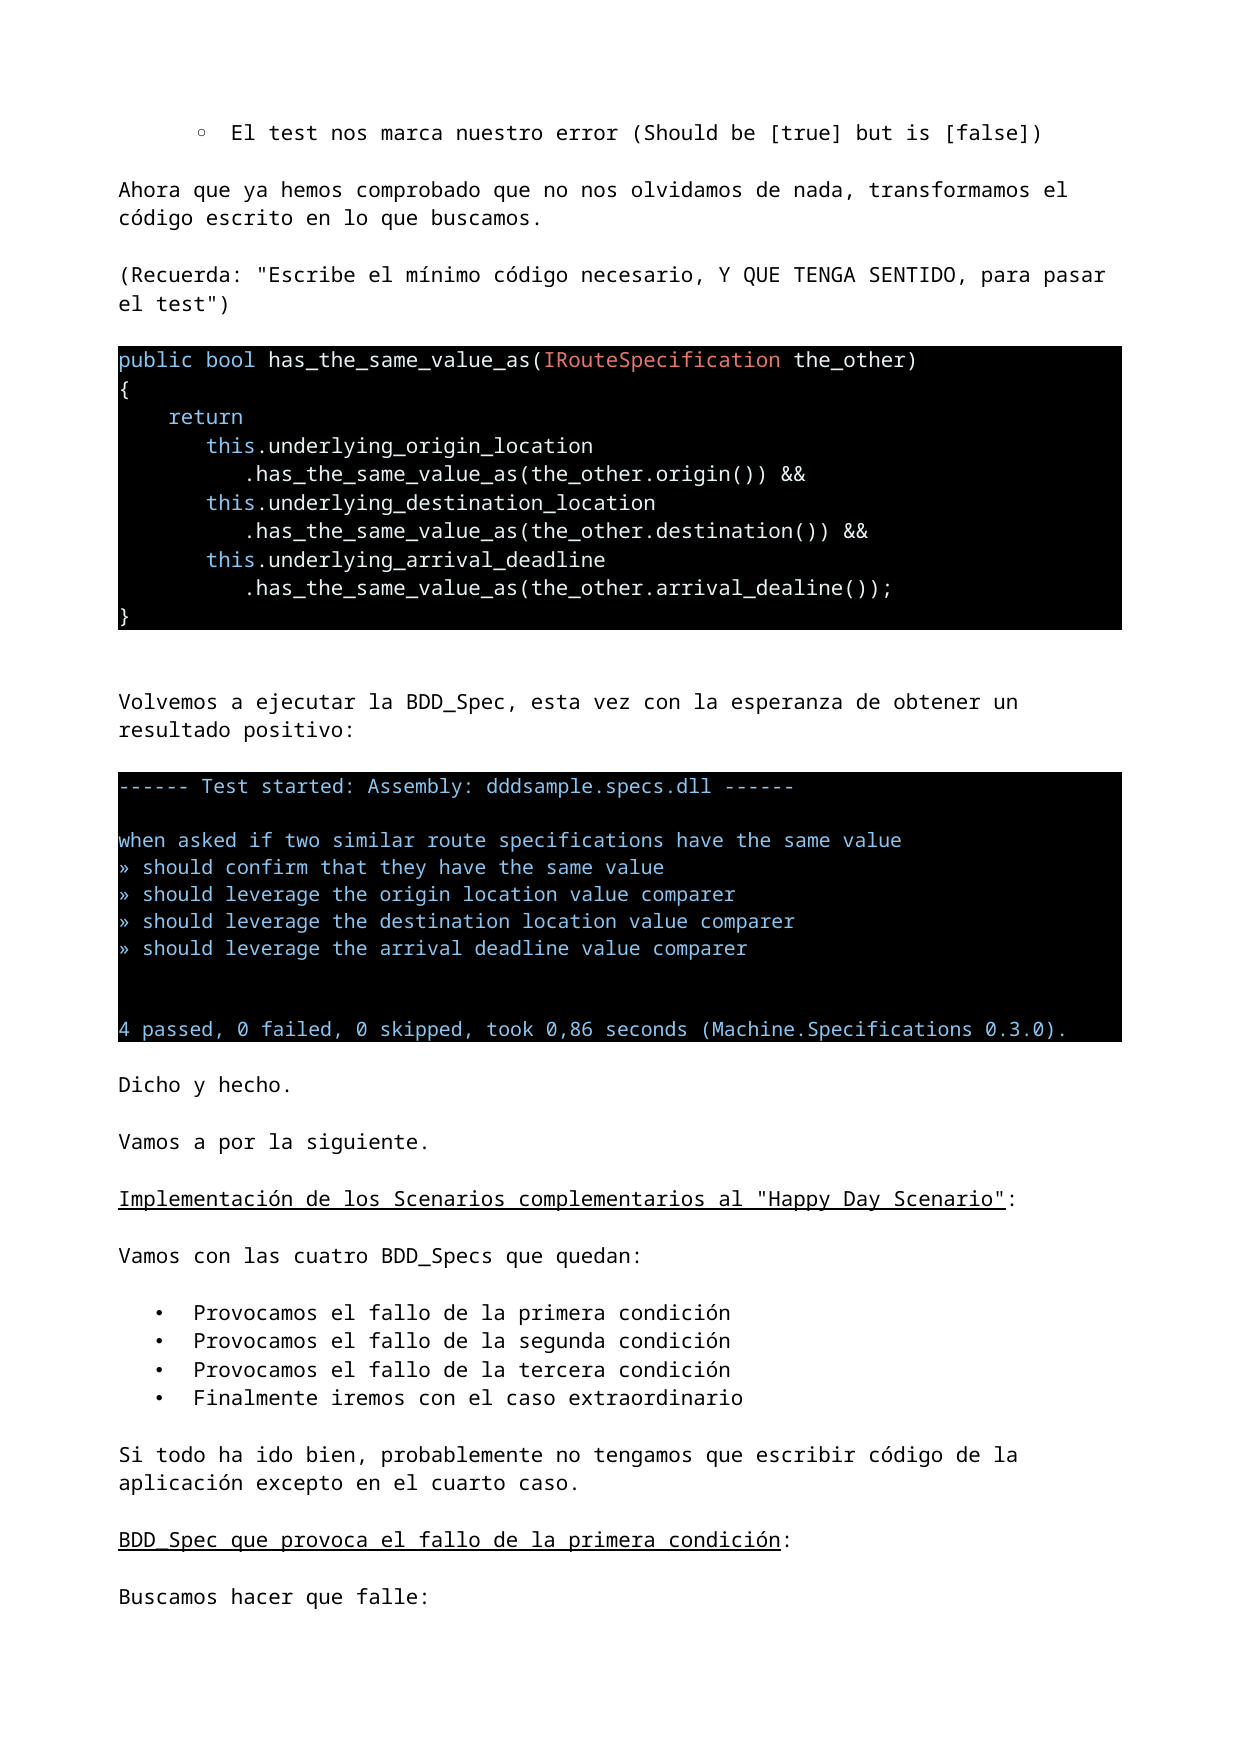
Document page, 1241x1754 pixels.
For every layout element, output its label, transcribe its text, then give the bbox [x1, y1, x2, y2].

text this.underlying_arrival_deadline [118, 545, 1122, 573]
text return [118, 402, 1122, 431]
text .has_the_same_value_as(the_other.arrival_dealine()); [118, 573, 1122, 602]
text 4 passed, 0 failed, 0 skipped, took 0,86 seconds (Machine.Specifications 0.3.0). [118, 1015, 1122, 1042]
text Volvemos a ejecutar la BDD_Spec, esta vez con la esperanza de obtener un resultado positivo: [118, 687, 1122, 744]
text » should leverage the arrival deadline value comparer [118, 934, 1122, 961]
text (Recuerda: "Escribe el mínimo código necesario, Y QUE TENGA SENTIDO, para pasar el test") [118, 260, 1122, 317]
text .has_the_same_value_as(the_other.origin()) && [118, 459, 1122, 488]
text Si todo ha ido bien, probablemente no tengamos que escribir código de la aplicación excepto en el cuarto caso. [118, 1440, 1122, 1497]
text } [118, 602, 1122, 630]
text Vamos con las cuatro BDD_Specs que quedan: [118, 1241, 1122, 1269]
text » should confirm that they have the same value [118, 853, 1122, 880]
text ------ Test started: Assembly: dddsample.specs.dll ------ [118, 772, 1122, 799]
text BDD_Spec que provoca el fallo de la primera condición: [118, 1525, 1122, 1554]
list Provocamos el fallo de la tercera condición [156, 1355, 1122, 1383]
text Vamos a por la siguiente. [118, 1127, 1122, 1156]
text when asked if two similar route specifications have the same value [118, 826, 1122, 853]
text Dicho y hecho. [118, 1070, 1122, 1099]
list Finalmente iremos con el caso extraordinario [156, 1383, 1122, 1412]
text this.underlying_destination_location [118, 488, 1122, 516]
text Implementación de los Scenarios complementarios al "Happy Day Scenario": [118, 1184, 1122, 1213]
text this.underlying_origin_location [118, 431, 1122, 459]
text .has_the_same_value_as(the_other.destination()) && [118, 516, 1122, 545]
text Ahora que ya hemos comprobado que no nos olvidamos de nada, transformamos el código escrito en lo que buscamos. [118, 175, 1122, 232]
list Provocamos el fallo de la primera condición [156, 1298, 1122, 1326]
text » should leverage the origin location value comparer [118, 880, 1122, 907]
text { [118, 374, 1122, 402]
list El test nos marca nuestro error (Should be [true] but is [false]) [193, 118, 1122, 147]
text public bool has_the_same_value_as(IRouteSpecification the_other) [118, 346, 1122, 374]
text » should leverage the destination location value comparer [118, 907, 1122, 934]
text Buscamos hacer que falle: [118, 1582, 1122, 1611]
list Provocamos el fallo de la segunda condición [156, 1326, 1122, 1355]
